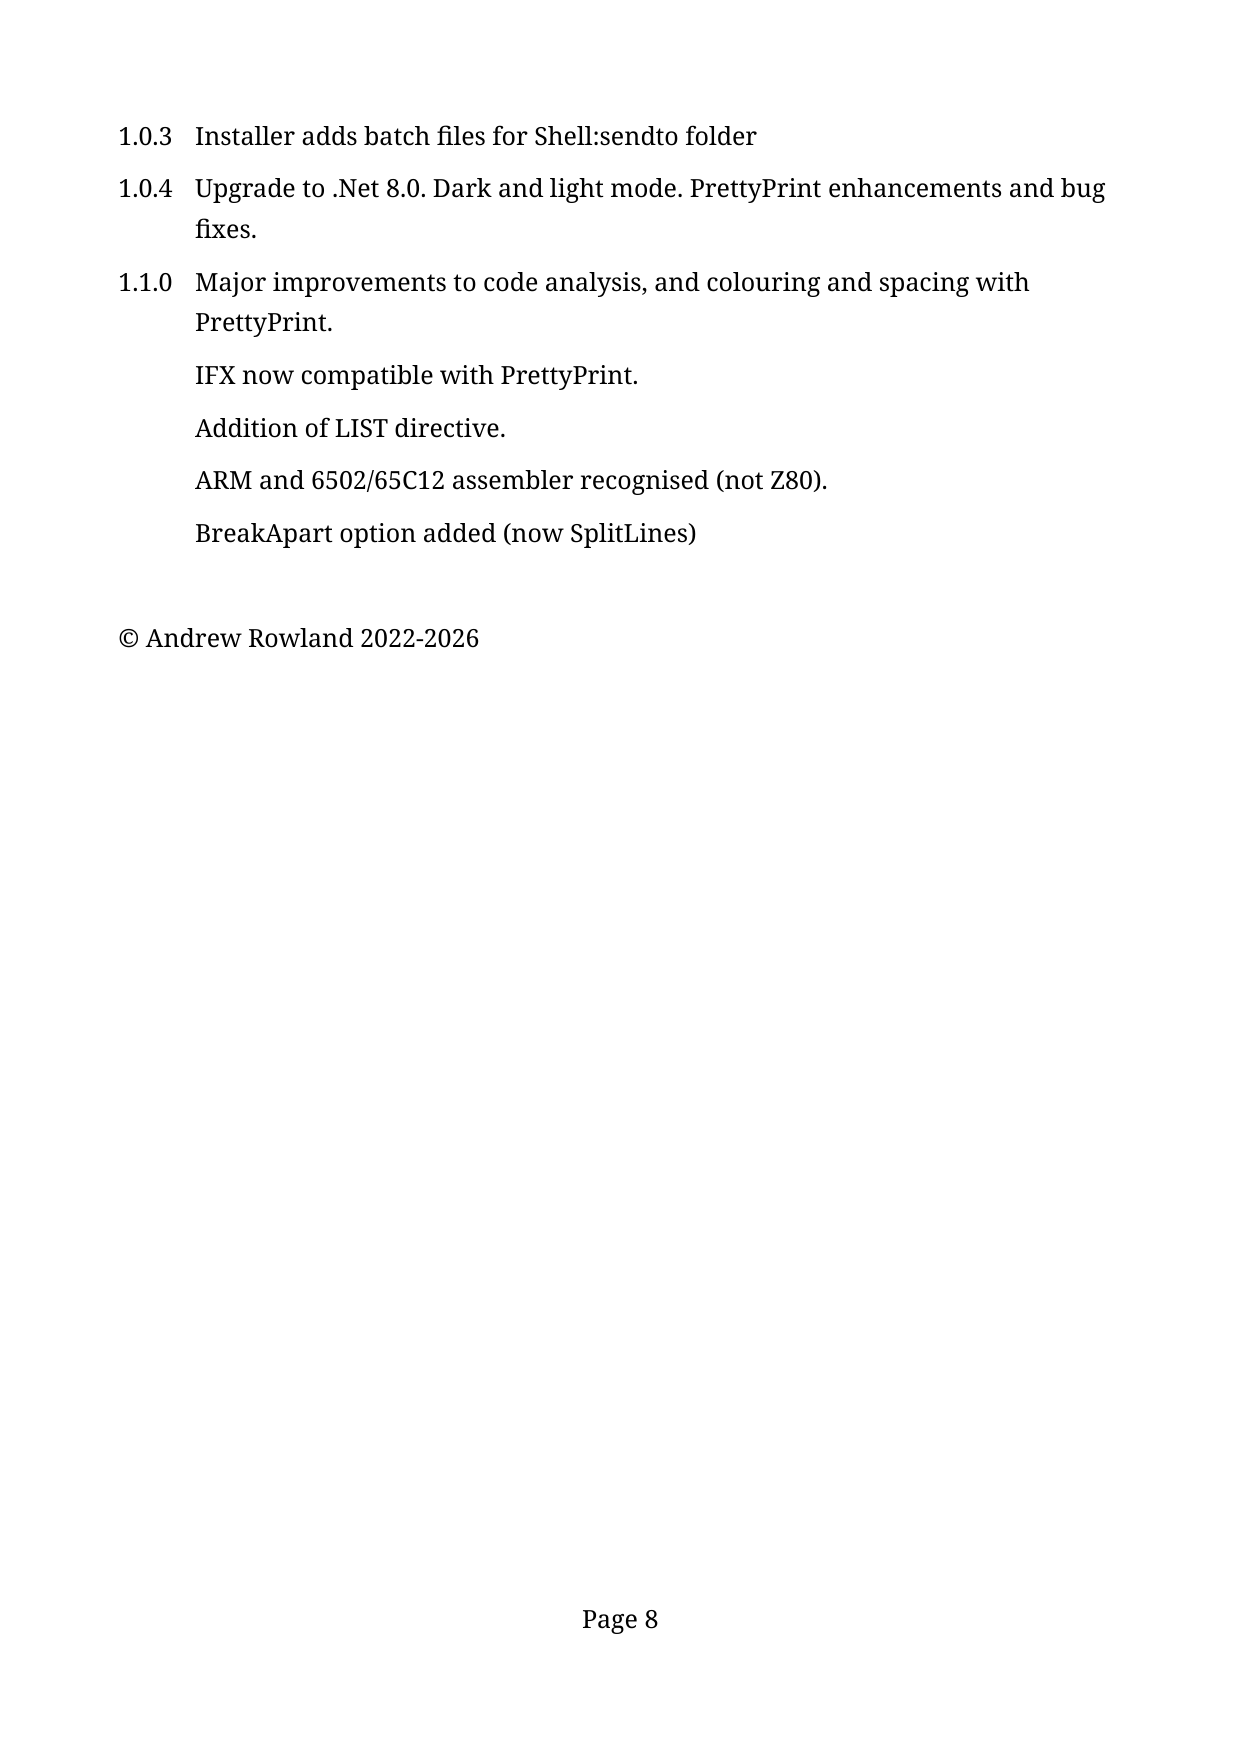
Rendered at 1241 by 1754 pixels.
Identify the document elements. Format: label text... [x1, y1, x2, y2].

text 1.1.0 Major improvements to code analysis, and colouring and spacing with PrettyPrint. [118, 264, 1122, 339]
text 1.0.4 Upgrade to .Net 8.0. Dark and light mode. PrettyPrint enhancements and bug fixes. [118, 171, 1122, 246]
text Addition of LIST directive. [118, 410, 1122, 444]
text 1.0.3 Installer adds batch files for Shell:sendto folder [118, 118, 1122, 152]
text BreakApart option added (now SplitLines) [118, 515, 1122, 549]
text ARM and 6502/65C12 assembler recognised (not Z80). [118, 463, 1122, 497]
text © Andrew Rowland 2022-2026 [118, 621, 1122, 655]
text IFX now compatible with PrettyPrint. [118, 358, 1122, 392]
